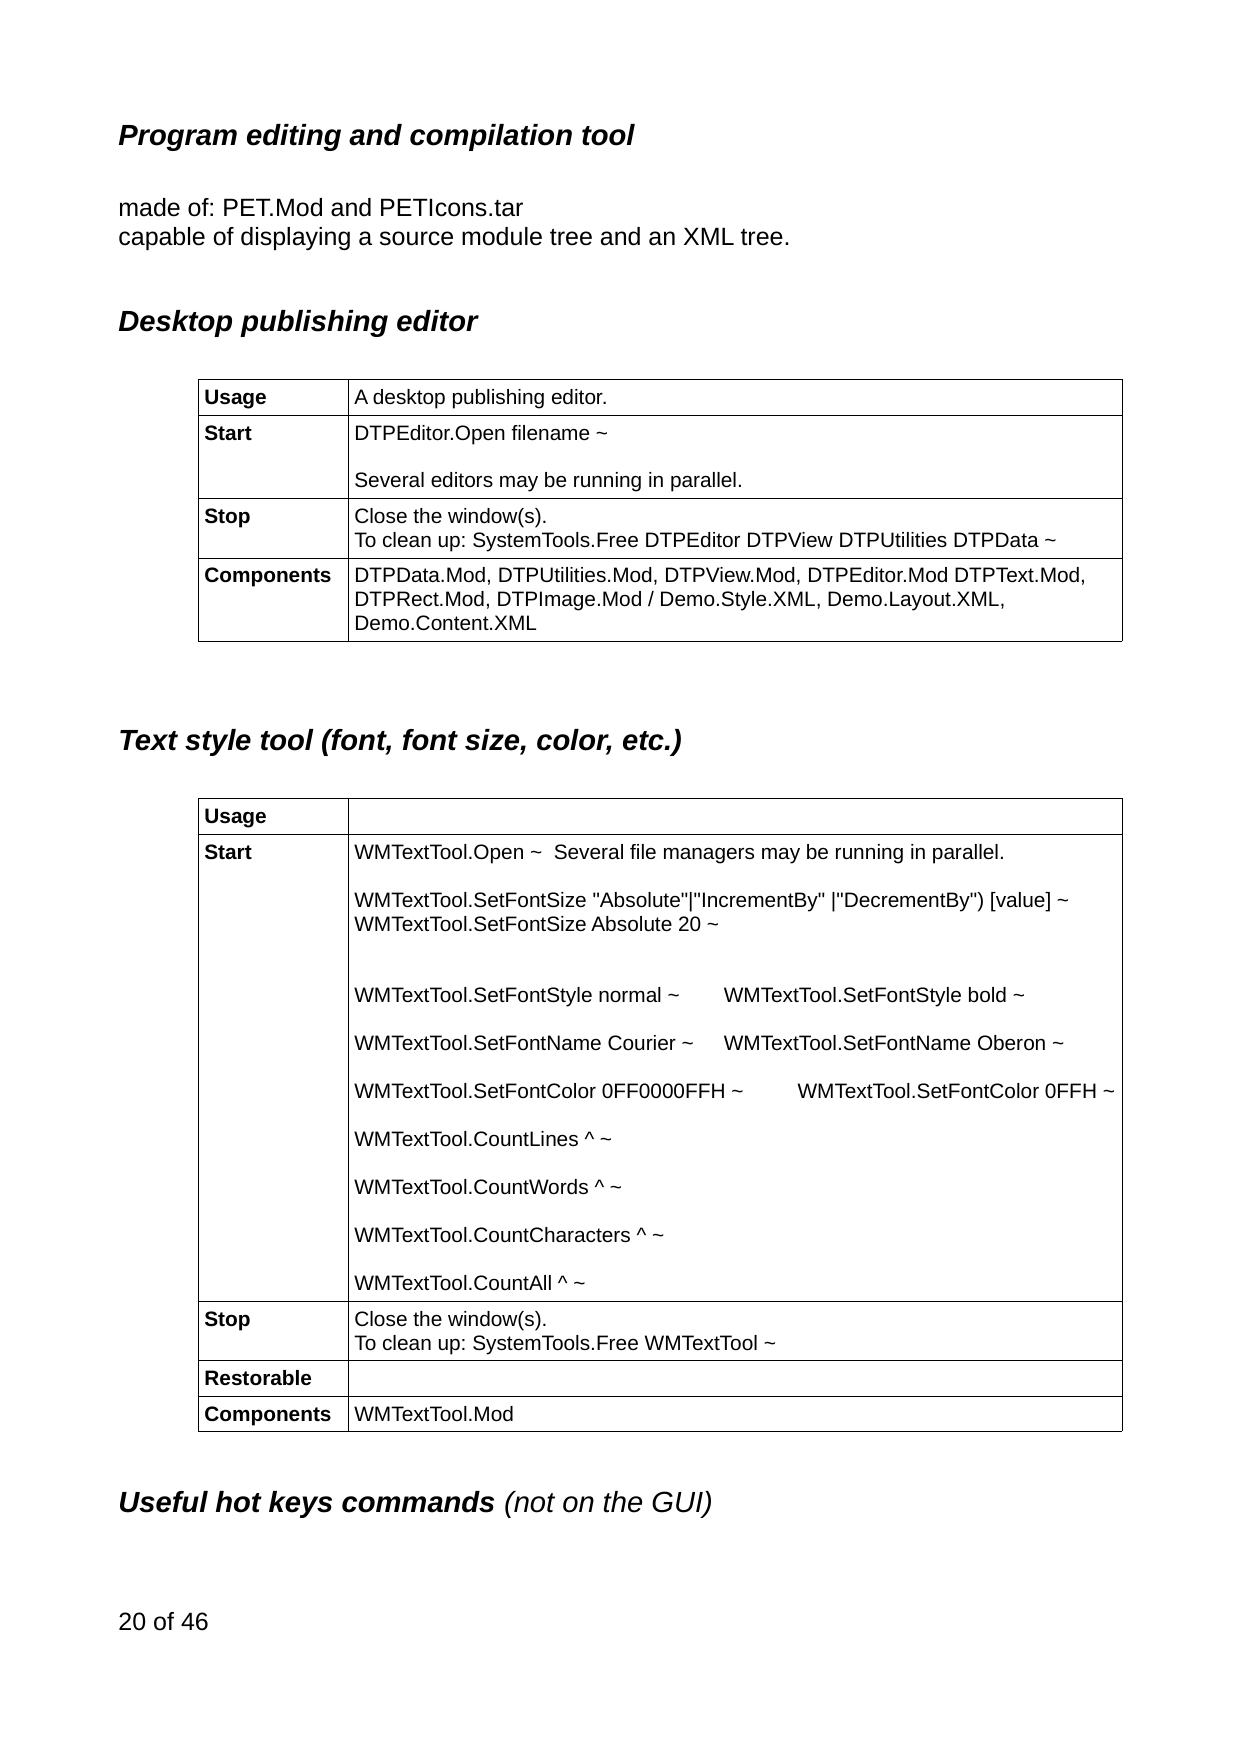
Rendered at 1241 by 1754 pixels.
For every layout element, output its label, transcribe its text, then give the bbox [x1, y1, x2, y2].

table_cell Close the window(s). To clean up: SystemTools.Free WMTextTool ~ [349, 1302, 1122, 1360]
table_cell DTPData.Mod, DTPUtilities.Mod, DTPView.Mod, DTPEditor.Mod DTPText.Mod, DTPRect.Mod, DTPImage.Mod / Demo.Style.XML, Demo.Layout.XML, Demo.Content.XML [349, 559, 1122, 641]
table_cell Components [199, 559, 348, 641]
subtitle Text style tool (font, font size, color, etc.) [118, 723, 1122, 757]
text made of: PET.Mod and PETIcons.tar [118, 193, 1122, 222]
table_cell Start [199, 835, 348, 1301]
table_cell Start [199, 416, 348, 498]
table_cell [349, 1361, 1122, 1396]
table_header Usage [199, 380, 348, 414]
table_cell Stop [199, 1302, 348, 1360]
text capable of displaying a source module tree and an XML tree. [118, 222, 1122, 250]
subtitle Useful hot keys commands (not on the GUI) [118, 1485, 1122, 1518]
table_cell DTPEditor.Open filename ~ Several editors may be running in parallel. [349, 416, 1122, 498]
table_cell Components [199, 1397, 348, 1431]
table_cell WMTextTool.Mod [349, 1397, 1122, 1431]
table_header A desktop publishing editor. [349, 380, 1122, 414]
subtitle Program editing and compilation tool [118, 118, 1122, 152]
table_cell Stop [199, 499, 348, 557]
table_header Usage [199, 799, 348, 834]
table_cell WMTextTool.Open ~ Several file managers may be running in parallel. WMTextTool.SetFontSize "Absolute"|"IncrementBy" |"DecrementBy") [value] ~ WMTextTool.SetFontSize Absolute 20 ~ WMTextTool.SetFontStyle normal ~ WMTextTool.SetFontStyle bold ~ WMTextTool.SetFontName Courier ~ WMTextTool.SetFontName Oberon ~ WMTextTool.SetFontColor 0FF0000FFH ~ WMTextTool.SetFontColor 0FFH ~ WMTextTool.CountLines ^ ~ WMTextTool.CountWords ^ ~ WMTextTool.CountCharacters ^ ~ WMTextTool.CountAll ^ ~ [349, 835, 1122, 1301]
subtitle Desktop publishing editor [118, 304, 1122, 338]
table_cell Restorable [199, 1361, 348, 1396]
table_cell Close the window(s). To clean up: SystemTools.Free DTPEditor DTPView DTPUtilities DTPData ~ [349, 499, 1122, 557]
table_header [349, 799, 1122, 834]
